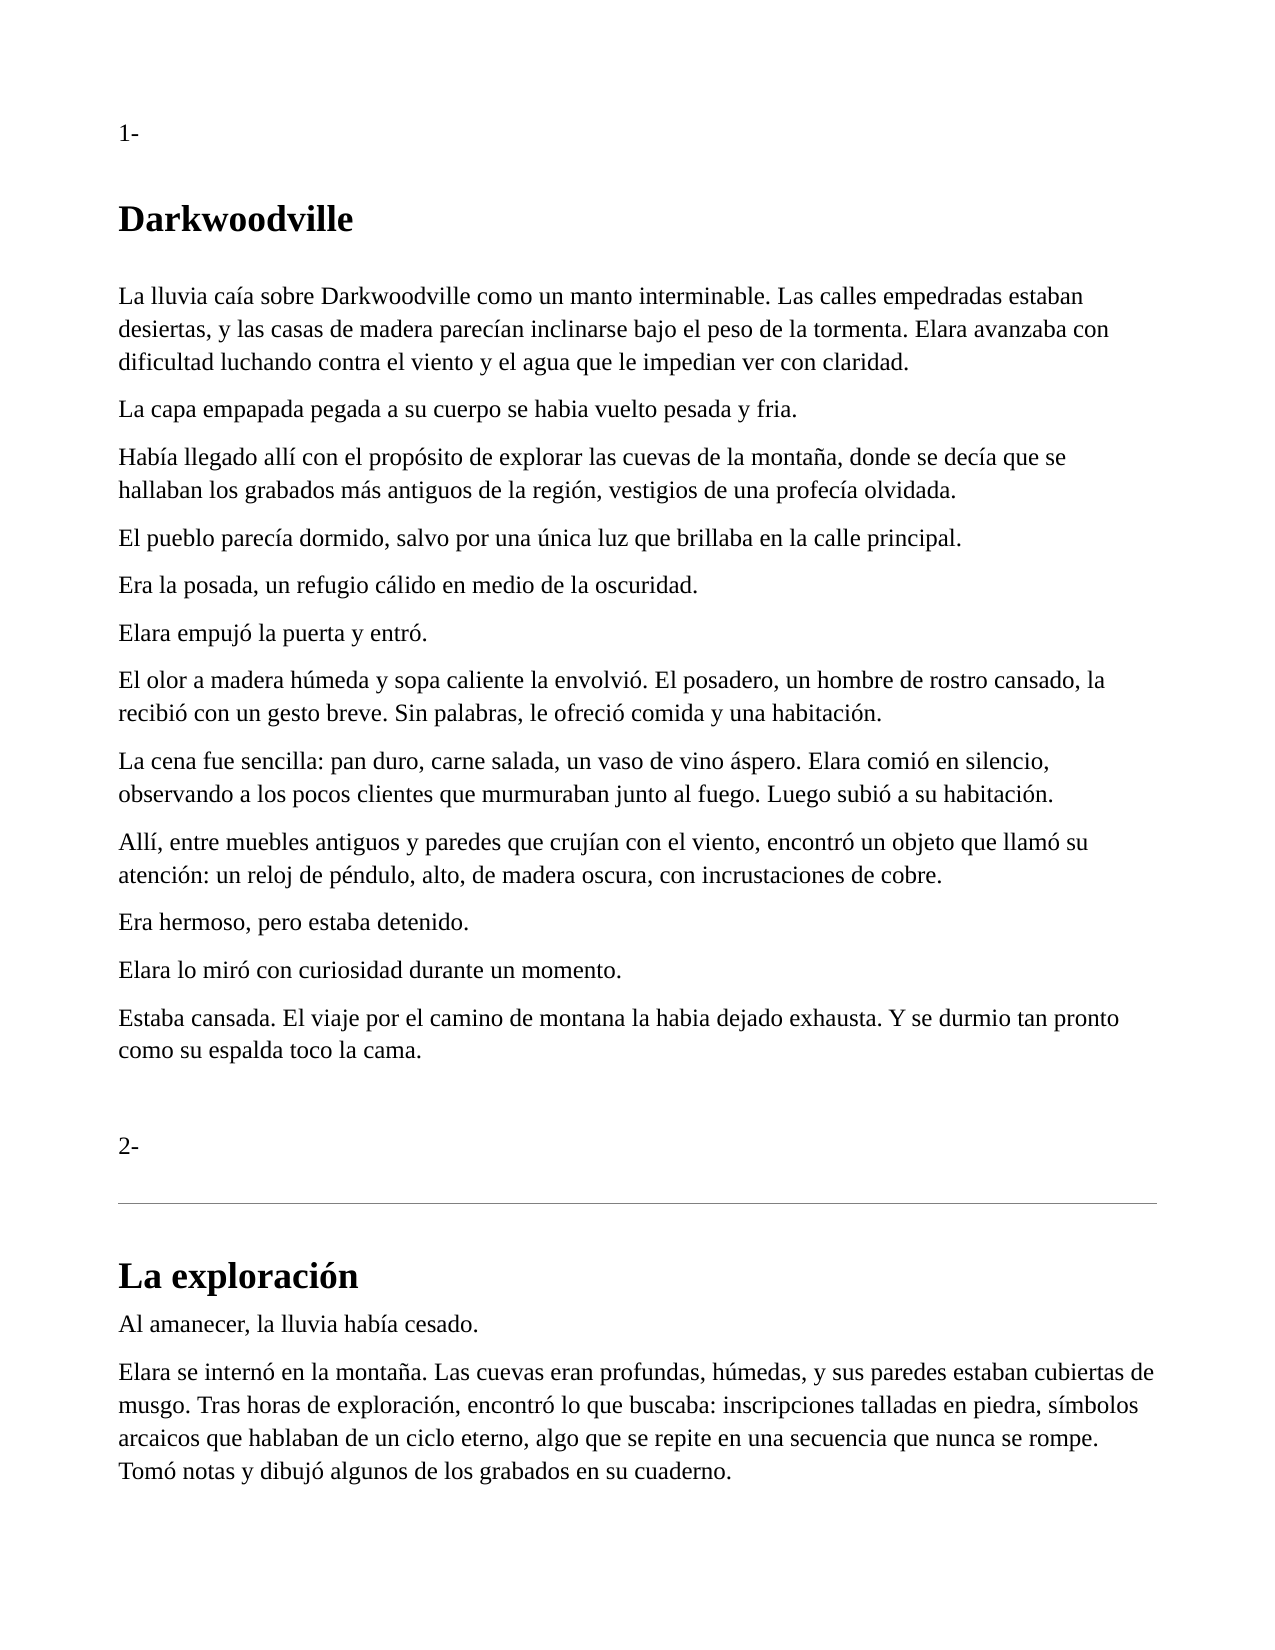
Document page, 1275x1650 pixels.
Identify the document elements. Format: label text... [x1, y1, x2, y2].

text Había llegado allí con el propósito de explorar las cuevas de la montaña, donde se decía que se hallaban los grabados más antiguos de la región, vestigios de una profecía olvidada. [118, 442, 1157, 504]
text Era la posada, un refugio cálido en medio de la oscuridad. [118, 570, 1157, 599]
text El olor a madera húmeda y sopa caliente la envolvió. El posadero, un hombre de rostro cansado, la recibió con un gesto breve. Sin palabras, le ofreció comida y una habitación. [118, 666, 1157, 727]
text Elara lo miró con curiosidad durante un momento. [118, 955, 1157, 984]
text La lluvia caía sobre Darkwoodville como un manto interminable. Las calles empedradas estaban desiertas, y las casas de madera parecían inclinarse bajo el peso de la tormenta. Elara avanzaba con dificultad luchando contra el viento y el agua que le impedian ver con claridad. [118, 281, 1157, 376]
text Al amanecer, la lluvia había cesado. [118, 1309, 1157, 1338]
text Elara empujó la puerta y entró. [118, 618, 1157, 647]
subtitle La exploración [118, 1253, 1157, 1297]
text 1- [118, 118, 1157, 147]
text 2- [118, 1131, 1157, 1159]
text La capa empapada pegada a su cuerpo se habia vuelto pesada y fria. [118, 394, 1157, 423]
text Estaba cansada. El viaje por el camino de montana la habia dejado exhausta. Y se durmio tan pronto como su espalda toco la cama. [118, 1003, 1157, 1064]
text El pueblo parecía dormido, salvo por una única luz que brillaba en la calle principal. [118, 523, 1157, 551]
text Allí, entre muebles antiguos y paredes que crujían con el viento, encontró un objeto que llamó su atención: un reloj de péndulo, alto, de madera oscura, con incrustaciones de cobre. [118, 827, 1157, 888]
text La cena fue sencilla: pan duro, carne salada, un vaso de vino áspero. Elara comió en silencio, observando a los pocos clientes que murmuraban junto al fuego. Luego subió a su habitación. [118, 746, 1157, 808]
text Era hermoso, pero estaba detenido. [118, 907, 1157, 936]
subtitle Darkwoodville [118, 196, 1157, 239]
text Elara se internó en la montaña. Las cuevas eran profundas, húmedas, y sus paredes estaban cubiertas de musgo. Tras horas de exploración, encontró lo que buscaba: inscripciones talladas en piedra, símbolos arcaicos que hablaban de un ciclo eterno, algo que se repite en una secuencia que nunca se rompe. Tomó notas y dibujó algunos de los grabados en su cuaderno. [118, 1357, 1157, 1484]
